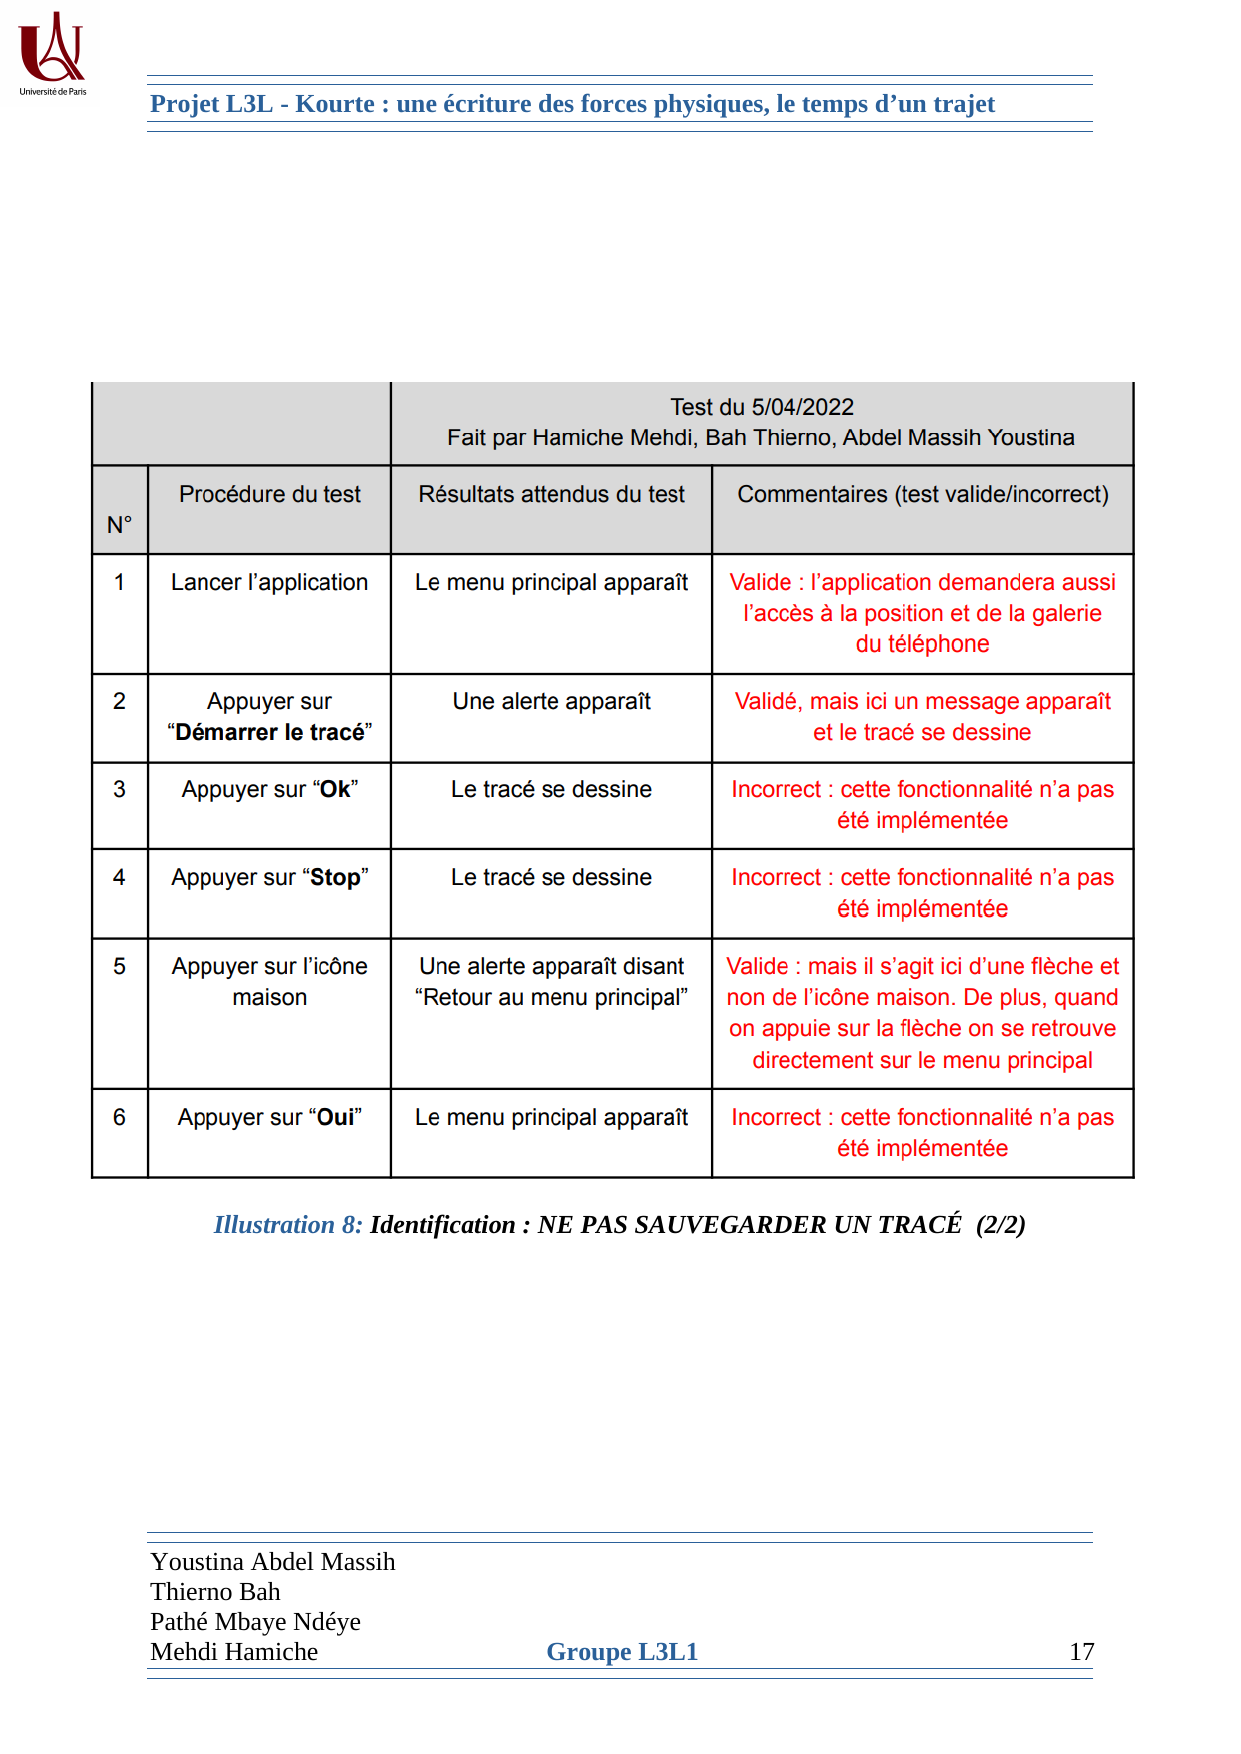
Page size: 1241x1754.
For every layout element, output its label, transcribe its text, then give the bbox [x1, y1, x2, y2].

text Illustration 8: Identification : NE PAS SAUVEGARDER UN TRACÉ (2/2) [169, 1182, 1072, 1239]
picture [0, 0, 101, 107]
picture [88, 382, 1135, 1182]
